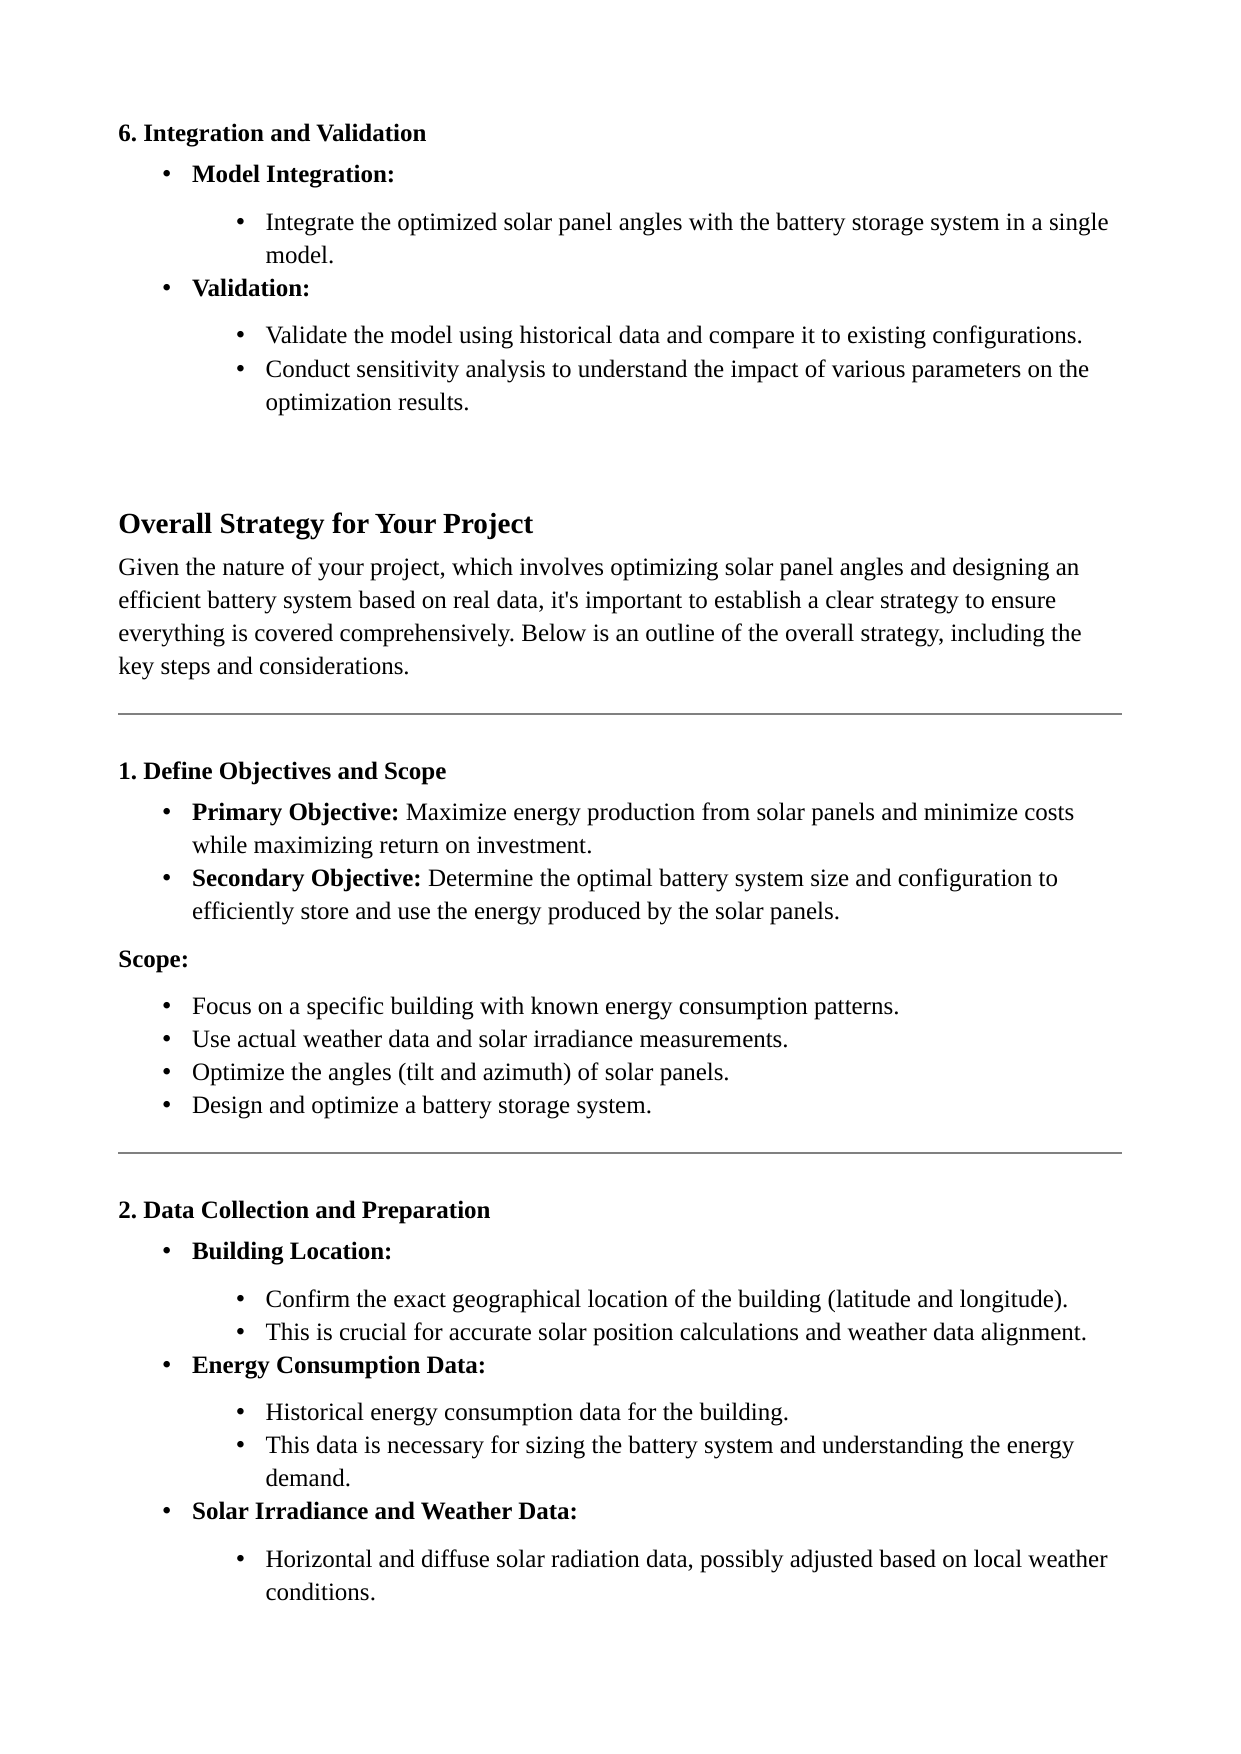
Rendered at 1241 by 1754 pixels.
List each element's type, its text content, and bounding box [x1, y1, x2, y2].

subtitle 6. Integration and Validation [118, 118, 1122, 147]
list This is crucial for accurate solar position calculations and weather data alignment. [236, 1317, 1122, 1345]
text Scope: [118, 944, 1122, 972]
subtitle Overall Strategy for Your Project [118, 506, 1122, 540]
list Building Location: [162, 1236, 1122, 1265]
list Historical energy consumption data for the building. [236, 1397, 1122, 1426]
list Horizontal and diffuse solar radiation data, possibly adjusted based on local weather conditions. [236, 1544, 1122, 1606]
subtitle 2. Data Collection and Preparation [118, 1195, 1122, 1223]
list Conduct sensitivity analysis to understand the impact of various parameters on the optimization results. [236, 354, 1122, 415]
list Solar Irradiance and Weather Data: [162, 1496, 1122, 1525]
list Focus on a specific building with known energy consumption patterns. [162, 991, 1122, 1020]
list Use actual weather data and solar irradiance measurements. [162, 1024, 1122, 1053]
list This data is necessary for sizing the battery system and understanding the energy demand. [236, 1430, 1122, 1492]
list Integrate the optimized solar panel angles with the battery storage system in a single model. [236, 207, 1122, 269]
list Energy Consumption Data: [162, 1350, 1122, 1378]
list Secondary Objective: Determine the optimal battery system size and configuration to efficiently store and use the energy produced by the solar panels. [162, 863, 1122, 925]
list Design and optimize a battery storage system. [162, 1090, 1122, 1119]
list Primary Objective: Maximize energy production from solar panels and minimize costs while maximizing return on investment. [162, 797, 1122, 859]
text Given the nature of your project, which involves optimizing solar panel angles and designing an efficient battery system based on real data, it's important to establish a clear strategy to ensure everything is covered comprehensively. Below is an outline of the overall strategy, including the key steps and considerations. [118, 552, 1122, 680]
subtitle 1. Define Objectives and Scope [118, 756, 1122, 784]
list Confirm the exact geographical location of the building (latitude and longitude). [236, 1284, 1122, 1312]
list Validation: [162, 273, 1122, 302]
list Validate the model using historical data and compare it to existing configurations. [236, 321, 1122, 349]
list Optimize the angles (tilt and azimuth) of solar panels. [162, 1057, 1122, 1086]
list Model Integration: [162, 159, 1122, 188]
